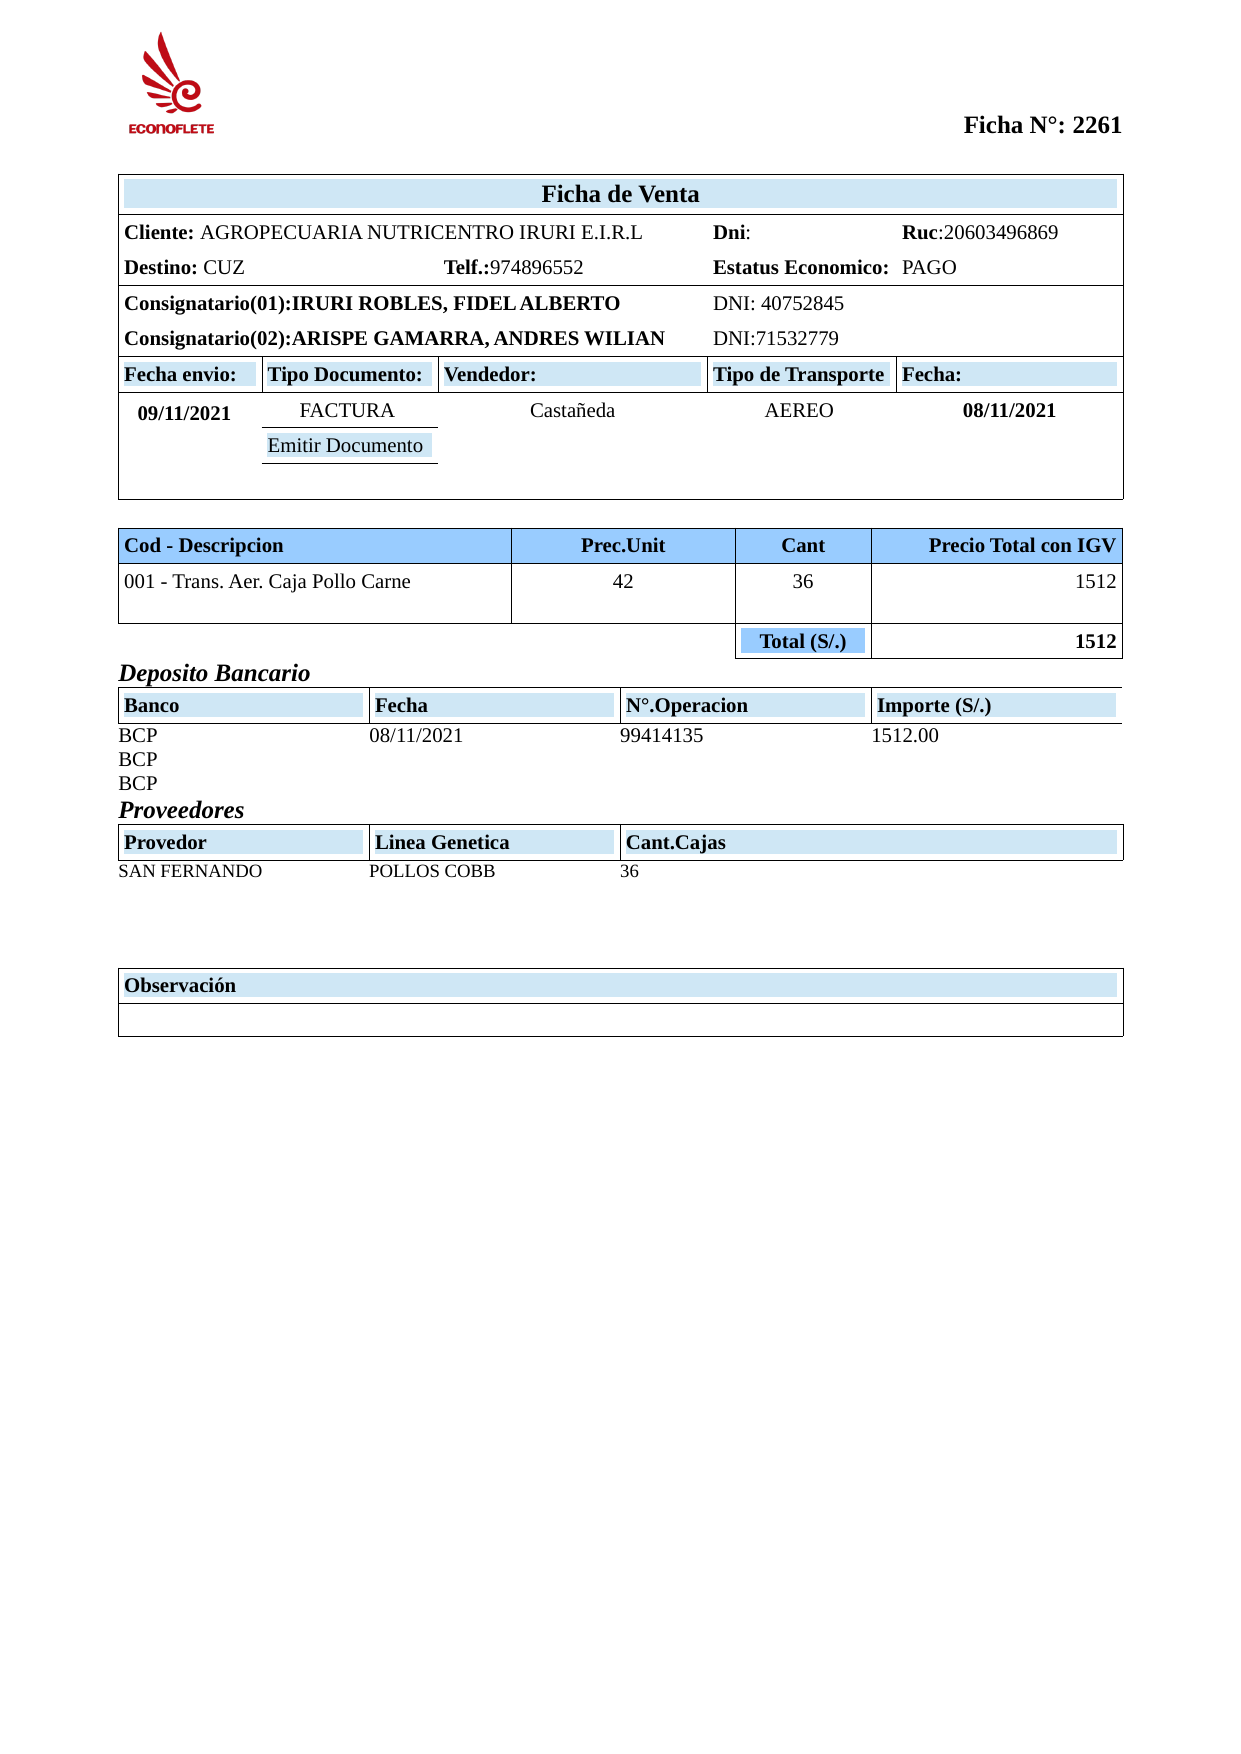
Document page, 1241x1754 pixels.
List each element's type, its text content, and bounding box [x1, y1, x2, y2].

table_cell Cliente: AGROPECUARIA NUTRICENTRO IRURI E.I.R.L [119, 215, 707, 249]
table_cell 08/11/2021 [369, 724, 620, 747]
table_cell BCP [118, 771, 369, 795]
table_header Importe (S/.) [872, 688, 1122, 723]
table_cell AEREO [707, 393, 896, 498]
table_cell [871, 747, 1122, 771]
table_cell [369, 924, 620, 946]
table_cell Dni: [707, 215, 896, 249]
table_cell 42 [512, 564, 735, 623]
table_header Precio Total con IGV [872, 529, 1122, 563]
table_cell FACTURA [262, 393, 438, 427]
table_cell 001 - Trans. Aer. Caja Pollo Carne [119, 564, 511, 623]
table_cell 1512.00 [871, 724, 1122, 747]
table_cell [871, 771, 1122, 795]
table_header Provedor [119, 825, 369, 859]
table_cell [369, 903, 620, 924]
table_cell Consignatario(01):IRURI ROBLES, FIDEL ALBERTO [119, 286, 707, 321]
table_header Cant.Cajas [621, 825, 1123, 859]
table_cell Total (S/.) [736, 624, 871, 658]
table_cell Destino: CUZ [119, 249, 438, 285]
table_cell Consignatario(02):ARISPE GAMARRA, ANDRES WILIAN [119, 321, 707, 356]
table_cell Fecha envio: [119, 357, 262, 392]
table_header N°.Operacion [621, 688, 871, 723]
table_header Banco [119, 688, 369, 723]
table_cell Ruc:20603496869 [896, 215, 1123, 249]
table_cell [118, 624, 511, 658]
table_cell Vendedor: [439, 357, 707, 392]
table_cell Castañeda [438, 393, 707, 498]
table_header Linea Genetica [370, 825, 620, 859]
table_cell [118, 946, 369, 967]
table_cell [620, 903, 1123, 924]
table_cell PAGO [896, 249, 1123, 285]
picture [118, 31, 225, 134]
table_cell 1512 [872, 624, 1122, 658]
table_cell Telf.:974896552 [438, 249, 707, 285]
table_cell Tipo Documento: [263, 357, 438, 392]
text Proveedores [118, 795, 1122, 824]
table_cell [369, 747, 620, 771]
table_cell [369, 946, 620, 967]
table_cell Tipo de Transporte [708, 357, 896, 392]
table_cell Estatus Economico: [707, 249, 896, 285]
table_cell [369, 771, 620, 795]
table_header Ficha de Venta [119, 175, 1123, 214]
table_header Cant [736, 529, 871, 563]
table_cell [620, 924, 1123, 946]
table_cell 09/11/2021 [119, 393, 262, 498]
table_cell [118, 924, 369, 946]
table_cell 36 [736, 564, 871, 623]
table_cell DNI: 40752845 [707, 286, 1123, 321]
table_cell [118, 881, 369, 903]
table_cell [369, 881, 620, 903]
table_cell SAN FERNANDO [118, 861, 369, 881]
table_cell [118, 903, 369, 924]
table_cell [620, 881, 1123, 903]
table_cell DNI:71532779 [707, 321, 1123, 356]
table_cell Emitir Documento [262, 428, 438, 463]
table_cell [620, 946, 1123, 967]
table_cell Fecha: [897, 357, 1123, 392]
table_cell 1512 [872, 564, 1122, 623]
table_cell [620, 747, 871, 771]
table_cell BCP [118, 747, 369, 771]
table_cell 08/11/2021 [896, 393, 1123, 498]
table_cell BCP [118, 724, 369, 747]
table_cell [620, 771, 871, 795]
table_header Observación [119, 969, 1123, 1003]
table_cell 36 [620, 861, 1123, 881]
table_cell POLLOS COBB [369, 861, 620, 881]
table_header Prec.Unit [512, 529, 735, 563]
table_cell [262, 464, 438, 498]
table_header Fecha [370, 688, 620, 723]
table_cell [511, 624, 735, 658]
table_cell [119, 1004, 1123, 1036]
table_header Cod - Descripcion [119, 529, 511, 563]
table_cell 99414135 [620, 724, 871, 747]
text Deposito Bancario [118, 658, 1122, 687]
